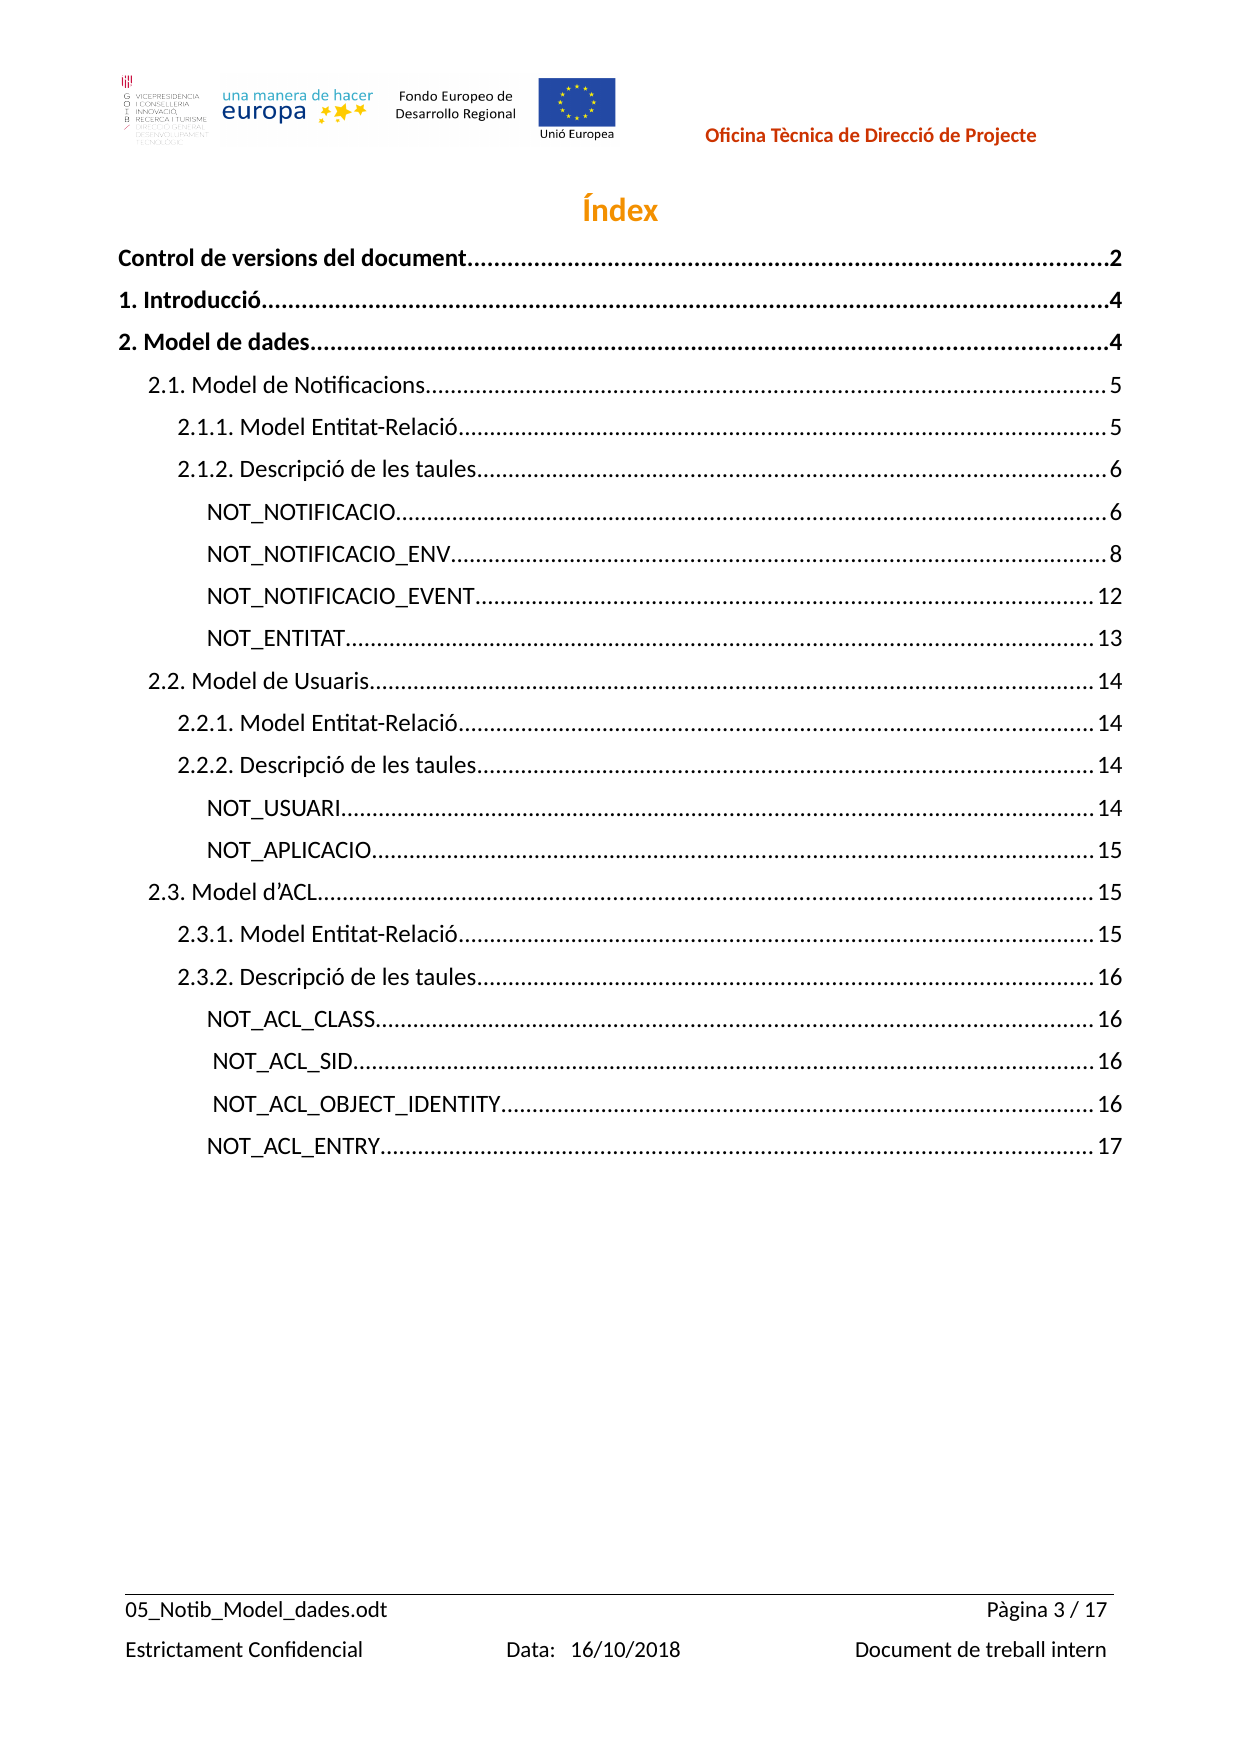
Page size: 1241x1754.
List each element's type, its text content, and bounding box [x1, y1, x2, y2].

picture [219, 73, 621, 147]
text 2.2.2. Descripció de les taules 14 [177, 749, 1122, 780]
text 2.3. Model d’ACL 15 [148, 876, 1122, 907]
text 2.1.1. Model Entitat-Relació 5 [177, 411, 1122, 442]
text NOT_ACL_ENTRY 17 [207, 1130, 1122, 1161]
text NOT_NOTIFICACIO 6 [207, 496, 1122, 526]
text 2. Model de dades 4 [118, 327, 1122, 357]
text NOT_ACL_CLASS 16 [207, 1003, 1122, 1034]
text NOT_APLICACIO 15 [207, 834, 1122, 864]
text 2.3.2. Descripció de les taules 16 [177, 961, 1122, 991]
text NOT_ENTITAT 13 [207, 623, 1122, 653]
text NOT_NOTIFICACIO_EVENT 12 [207, 580, 1122, 611]
text 2.2. Model de Usuaris 14 [148, 665, 1122, 695]
text 1. Introducció 4 [118, 284, 1122, 315]
text NOT_ACL_OBJECT_IDENTITY 16 [207, 1088, 1122, 1118]
text 2.2.1. Model Entitat-Relació 14 [177, 707, 1122, 738]
picture [118, 73, 213, 147]
text 2.1. Model de Notificacions 5 [148, 369, 1122, 399]
text Índex [118, 189, 1122, 230]
text 2.1.2. Descripció de les taules 6 [177, 453, 1122, 484]
text NOT_USUARI 14 [207, 792, 1122, 822]
text Control de versions del document 2 [118, 242, 1122, 272]
text NOT_ACL_SID 16 [207, 1046, 1122, 1076]
text NOT_NOTIFICACIO_ENV 8 [207, 538, 1122, 568]
text 2.3.1. Model Entitat-Relació 15 [177, 919, 1122, 949]
